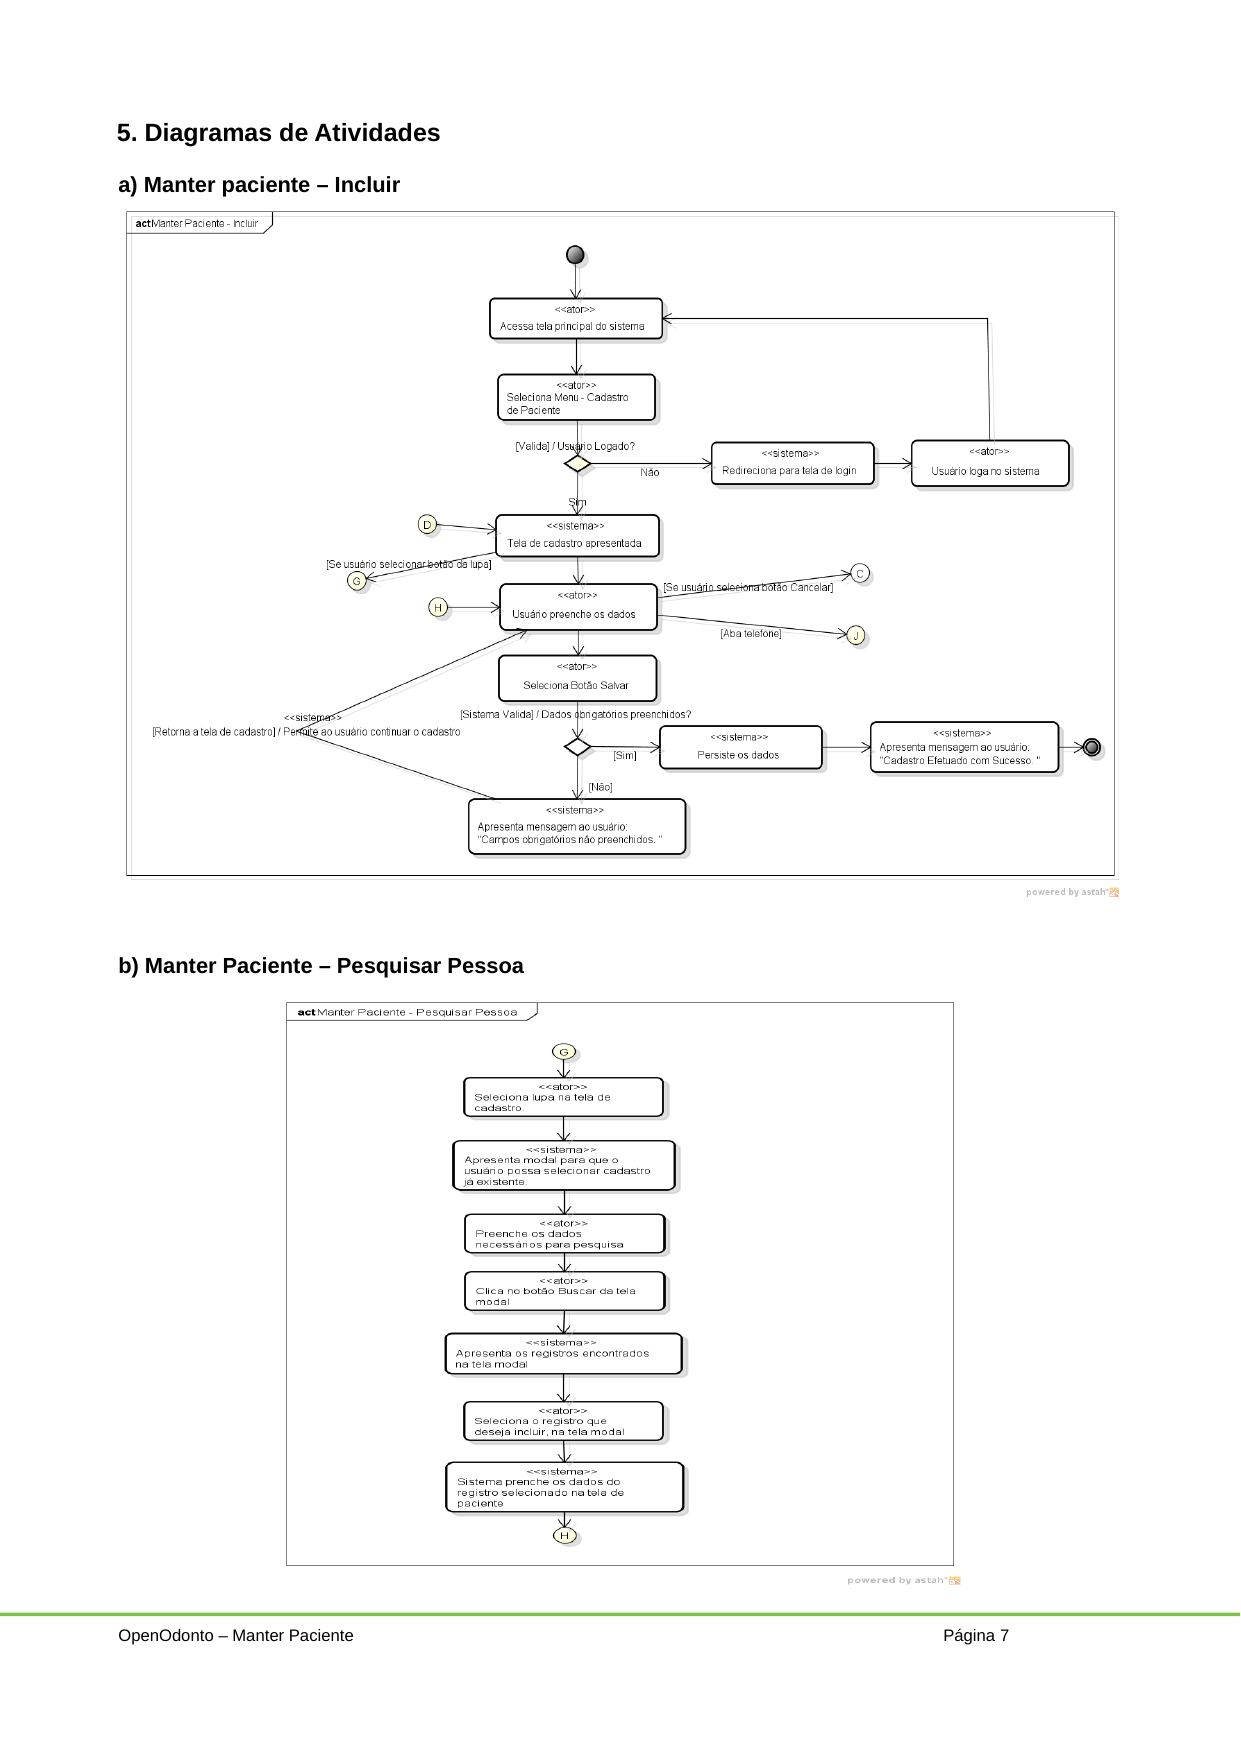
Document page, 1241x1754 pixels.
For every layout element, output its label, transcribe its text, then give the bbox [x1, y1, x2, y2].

subtitle Manter Paciente – Pesquisar Pessoa [118, 953, 1122, 978]
subtitle Manter paciente – Incluir [118, 172, 1122, 197]
subtitle 5. Diagramas de Atividades [115, 118, 1122, 147]
picture [276, 995, 964, 1587]
picture [118, 203, 1122, 900]
